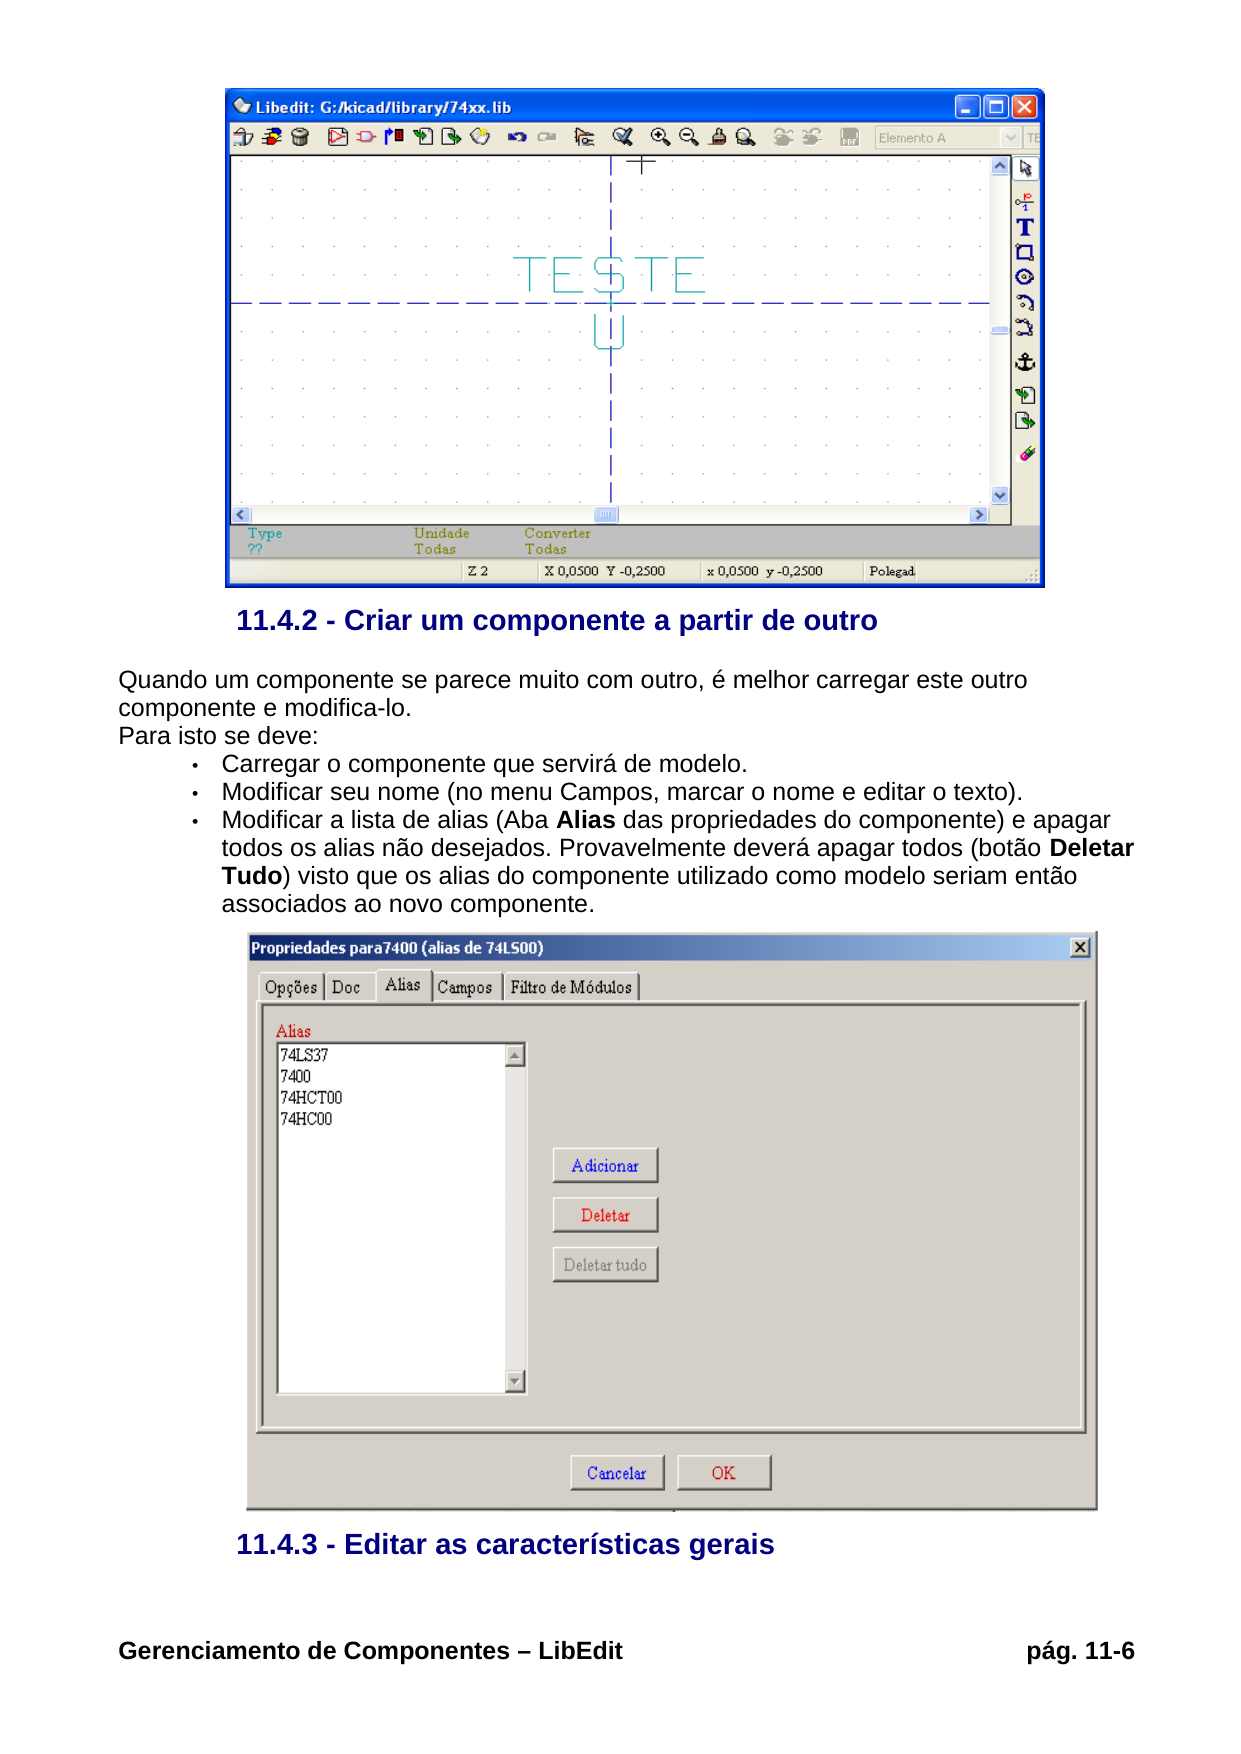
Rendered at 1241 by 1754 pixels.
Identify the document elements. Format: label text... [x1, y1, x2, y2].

picture [246, 931, 1098, 1512]
text Quando um componente se parece muito com outro, é melhor carregar este outro componente e modifica-lo. [118, 666, 1152, 722]
text Para isto se deve: [118, 722, 1152, 750]
subtitle Editar as características gerais [236, 1528, 1152, 1561]
list Carregar o componente que servirá de modelo. [192, 750, 1152, 778]
list Modificar a lista de alias (Aba Alias das propriedades do componente) e apagar todos os alias não desejados. Provavelmente deverá apagar todos (botão Deletar Tudo) visto que os alias do componente utilizado como modelo seriam então associados ao novo componente. [192, 806, 1152, 918]
list Modificar seu nome (no menu Campos, marcar o nome e editar o texto). [192, 778, 1152, 806]
picture [225, 88, 1045, 588]
subtitle Criar um componente a partir de outro [236, 604, 1152, 636]
